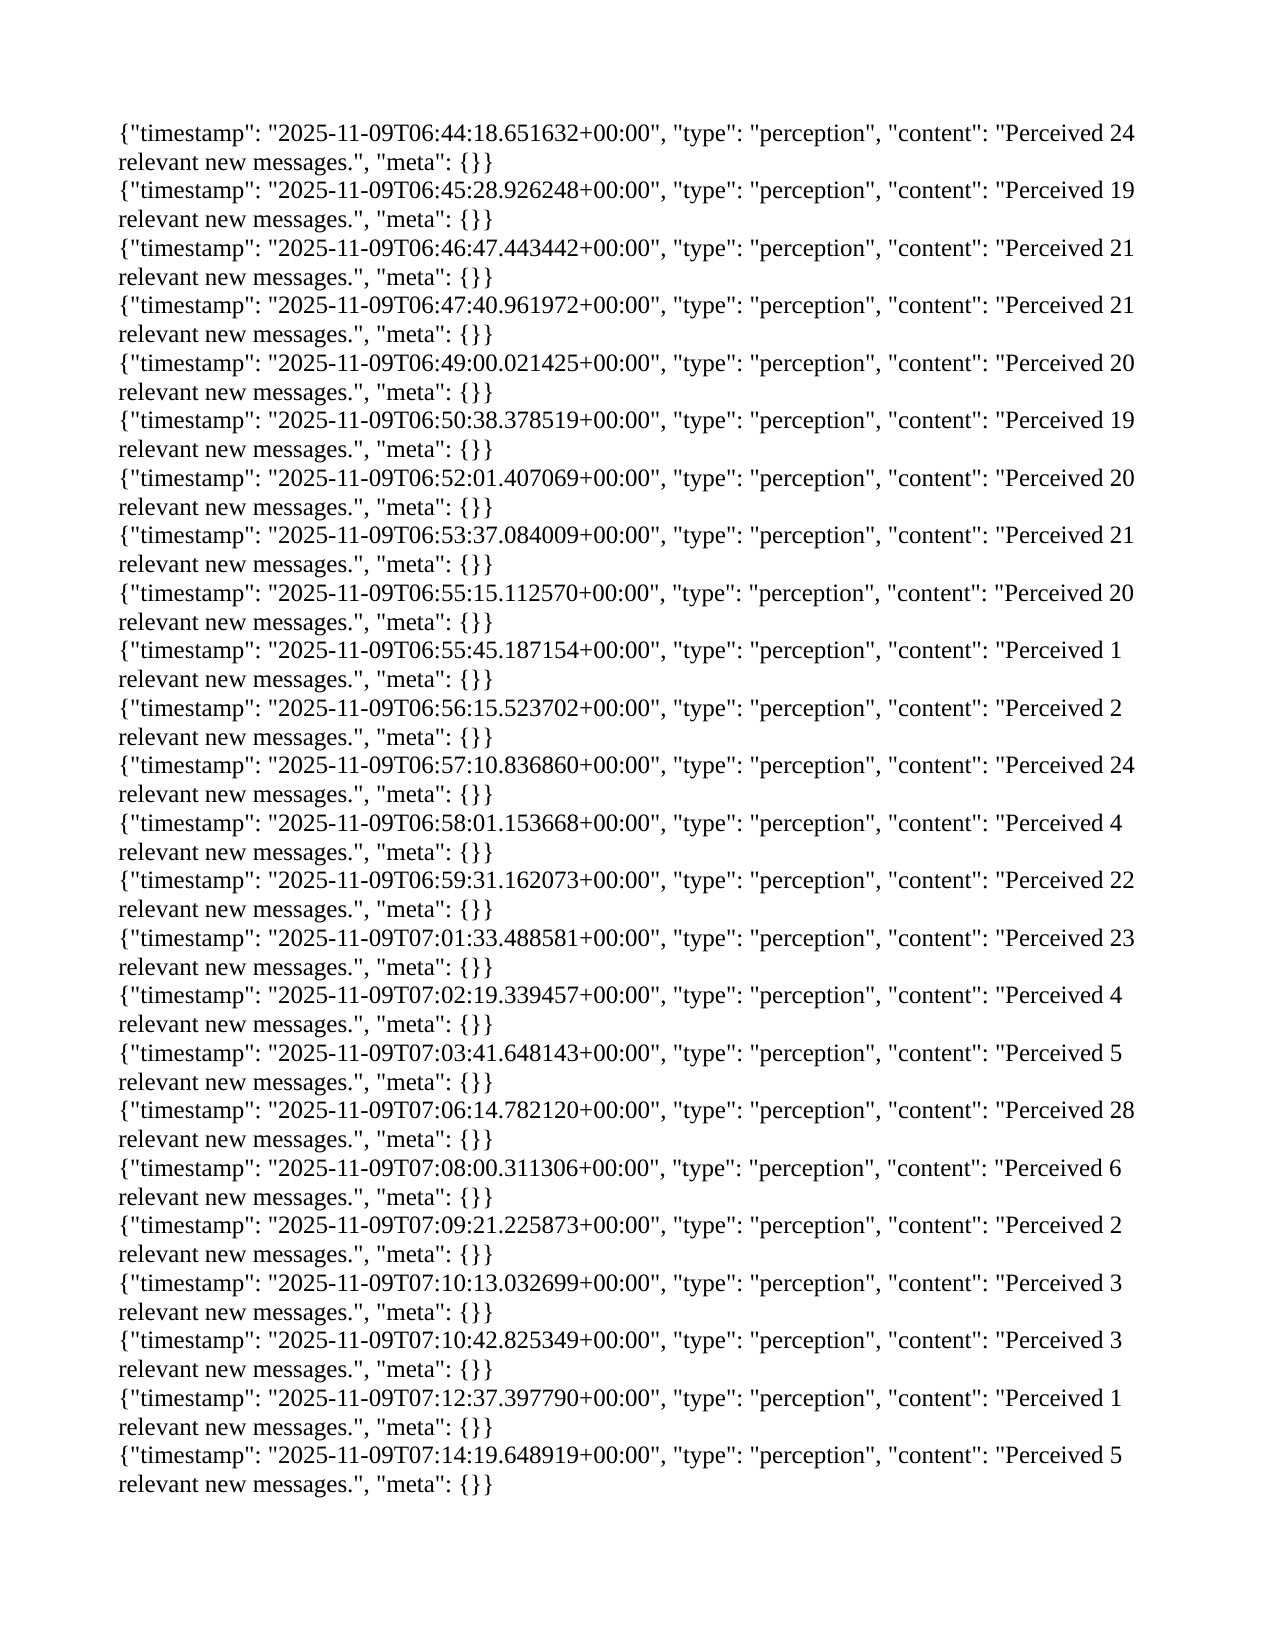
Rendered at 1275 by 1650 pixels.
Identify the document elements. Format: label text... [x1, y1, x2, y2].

text {"timestamp": "2025-11-09T06:57:10.836860+00:00", "type": "perception", "content": "Perceived 24 relevant new messages.", "meta": {}} [118, 751, 1157, 808]
text {"timestamp": "2025-11-09T06:55:45.187154+00:00", "type": "perception", "content": "Perceived 1 relevant new messages.", "meta": {}} [118, 636, 1157, 693]
text {"timestamp": "2025-11-09T07:06:14.782120+00:00", "type": "perception", "content": "Perceived 28 relevant new messages.", "meta": {}} [118, 1096, 1157, 1153]
text {"timestamp": "2025-11-09T07:14:19.648919+00:00", "type": "perception", "content": "Perceived 5 relevant new messages.", "meta": {}} [118, 1441, 1157, 1498]
text {"timestamp": "2025-11-09T06:58:01.153668+00:00", "type": "perception", "content": "Perceived 4 relevant new messages.", "meta": {}} [118, 808, 1157, 866]
text {"timestamp": "2025-11-09T06:53:37.084009+00:00", "type": "perception", "content": "Perceived 21 relevant new messages.", "meta": {}} [118, 521, 1157, 578]
text {"timestamp": "2025-11-09T06:50:38.378519+00:00", "type": "perception", "content": "Perceived 19 relevant new messages.", "meta": {}} [118, 406, 1157, 463]
text {"timestamp": "2025-11-09T06:49:00.021425+00:00", "type": "perception", "content": "Perceived 20 relevant new messages.", "meta": {}} [118, 348, 1157, 406]
text {"timestamp": "2025-11-09T06:45:28.926248+00:00", "type": "perception", "content": "Perceived 19 relevant new messages.", "meta": {}} [118, 176, 1157, 233]
text {"timestamp": "2025-11-09T06:46:47.443442+00:00", "type": "perception", "content": "Perceived 21 relevant new messages.", "meta": {}} [118, 233, 1157, 291]
text {"timestamp": "2025-11-09T06:47:40.961972+00:00", "type": "perception", "content": "Perceived 21 relevant new messages.", "meta": {}} [118, 291, 1157, 348]
text {"timestamp": "2025-11-09T06:52:01.407069+00:00", "type": "perception", "content": "Perceived 20 relevant new messages.", "meta": {}} [118, 463, 1157, 521]
text {"timestamp": "2025-11-09T07:08:00.311306+00:00", "type": "perception", "content": "Perceived 6 relevant new messages.", "meta": {}} [118, 1153, 1157, 1211]
text {"timestamp": "2025-11-09T07:03:41.648143+00:00", "type": "perception", "content": "Perceived 5 relevant new messages.", "meta": {}} [118, 1038, 1157, 1096]
text {"timestamp": "2025-11-09T06:44:18.651632+00:00", "type": "perception", "content": "Perceived 24 relevant new messages.", "meta": {}} [118, 118, 1157, 176]
text {"timestamp": "2025-11-09T07:10:13.032699+00:00", "type": "perception", "content": "Perceived 3 relevant new messages.", "meta": {}} [118, 1268, 1157, 1326]
text {"timestamp": "2025-11-09T07:01:33.488581+00:00", "type": "perception", "content": "Perceived 23 relevant new messages.", "meta": {}} [118, 923, 1157, 981]
text {"timestamp": "2025-11-09T07:12:37.397790+00:00", "type": "perception", "content": "Perceived 1 relevant new messages.", "meta": {}} [118, 1383, 1157, 1441]
text {"timestamp": "2025-11-09T07:10:42.825349+00:00", "type": "perception", "content": "Perceived 3 relevant new messages.", "meta": {}} [118, 1326, 1157, 1383]
text {"timestamp": "2025-11-09T06:59:31.162073+00:00", "type": "perception", "content": "Perceived 22 relevant new messages.", "meta": {}} [118, 866, 1157, 923]
text {"timestamp": "2025-11-09T07:09:21.225873+00:00", "type": "perception", "content": "Perceived 2 relevant new messages.", "meta": {}} [118, 1211, 1157, 1268]
text {"timestamp": "2025-11-09T07:02:19.339457+00:00", "type": "perception", "content": "Perceived 4 relevant new messages.", "meta": {}} [118, 981, 1157, 1038]
text {"timestamp": "2025-11-09T06:55:15.112570+00:00", "type": "perception", "content": "Perceived 20 relevant new messages.", "meta": {}} [118, 578, 1157, 636]
text {"timestamp": "2025-11-09T06:56:15.523702+00:00", "type": "perception", "content": "Perceived 2 relevant new messages.", "meta": {}} [118, 693, 1157, 751]
